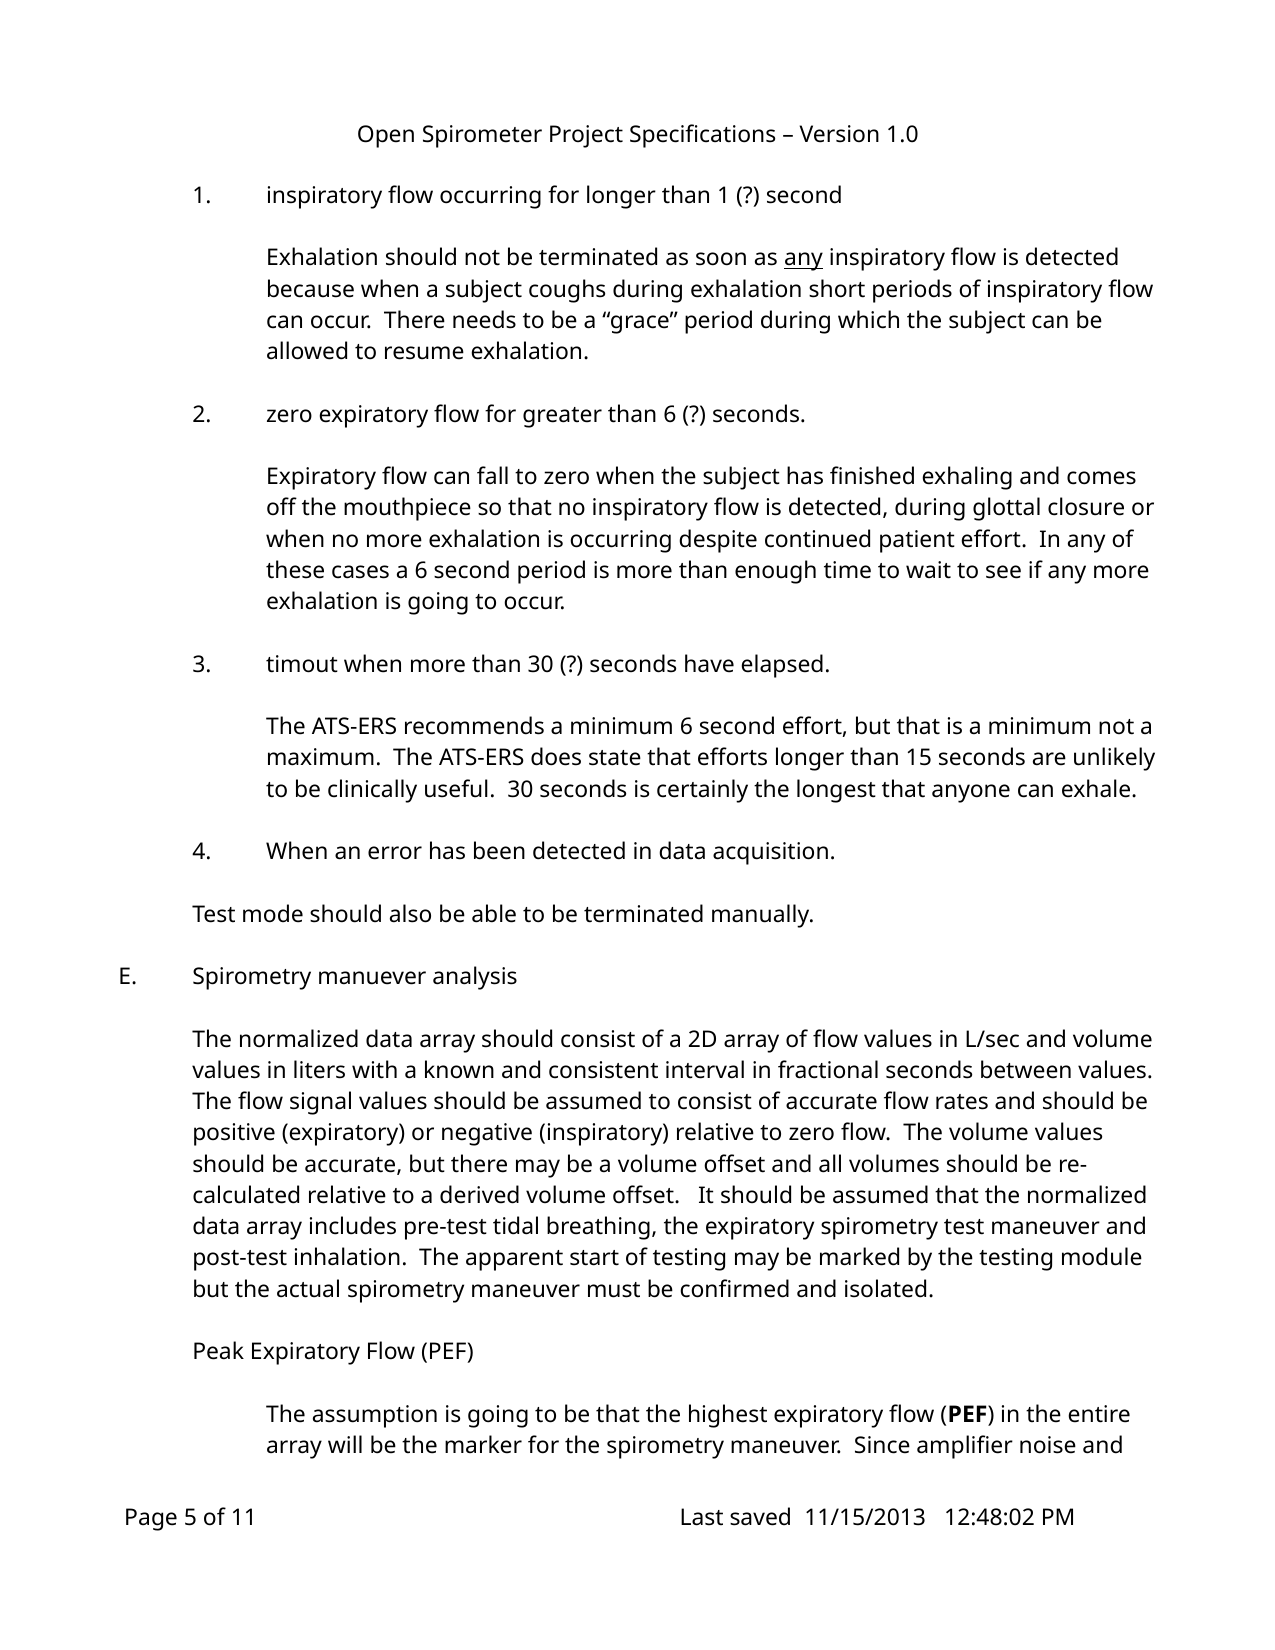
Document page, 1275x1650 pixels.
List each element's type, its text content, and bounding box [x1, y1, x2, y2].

list When an error has been detected in data acquisition. [192, 835, 1157, 866]
list E. Spirometry manuever analysis [118, 960, 1157, 991]
text Test mode should also be able to be terminated manually. [192, 898, 1157, 929]
text Peak Expiratory Flow (PEF) [192, 1335, 1157, 1366]
text Exhalation should not be terminated as soon as any inspiratory flow is detected because when a subject coughs during exhalation short periods of inspiratory flow can occur. There needs to be a “grace” period during which the subject can be allowed to resume exhalation. [266, 241, 1157, 366]
text The assumption is going to be that the highest expiratory flow (PEF) in the entire array will be the marker for the spirometry maneuver. Since amplifier noise and [266, 1398, 1157, 1460]
list zero expiratory flow for greater than 6 (?) seconds. [192, 398, 1157, 429]
list inspiratory flow occurring for longer than 1 (?) second [192, 179, 1157, 210]
text Expiratory flow can fall to zero when the subject has finished exhaling and comes off the mouthpiece so that no inspiratory flow is detected, during glottal closure or when no more exhalation is occurring despite continued patient effort. In any of these cases a 6 second period is more than enough time to wait to see if any more exhalation is going to occur. [266, 460, 1157, 616]
list The ATS-ERS recommends a minimum 6 second effort, but that is a minimum not a maximum. The ATS-ERS does state that efforts longer than 15 seconds are unlikely to be clinically useful. 30 seconds is certainly the longest that anyone can exhale. [266, 710, 1157, 804]
list timout when more than 30 (?) seconds have elapsed. [192, 648, 1157, 679]
text The normalized data array should consist of a 2D array of flow values in L/sec and volume values in liters with a known and consistent interval in fractional seconds between values. The flow signal values should be assumed to consist of accurate flow rates and should be positive (expiratory) or negative (inspiratory) relative to zero flow. The volume values should be accurate, but there may be a volume offset and all volumes should be re-calculated relative to a derived volume offset. It should be assumed that the normalized data array includes pre-test tidal breathing, the expiratory spirometry test maneuver and post-test inhalation. The apparent start of testing may be marked by the testing module but the actual spirometry maneuver must be confirmed and isolated. [192, 1023, 1157, 1304]
